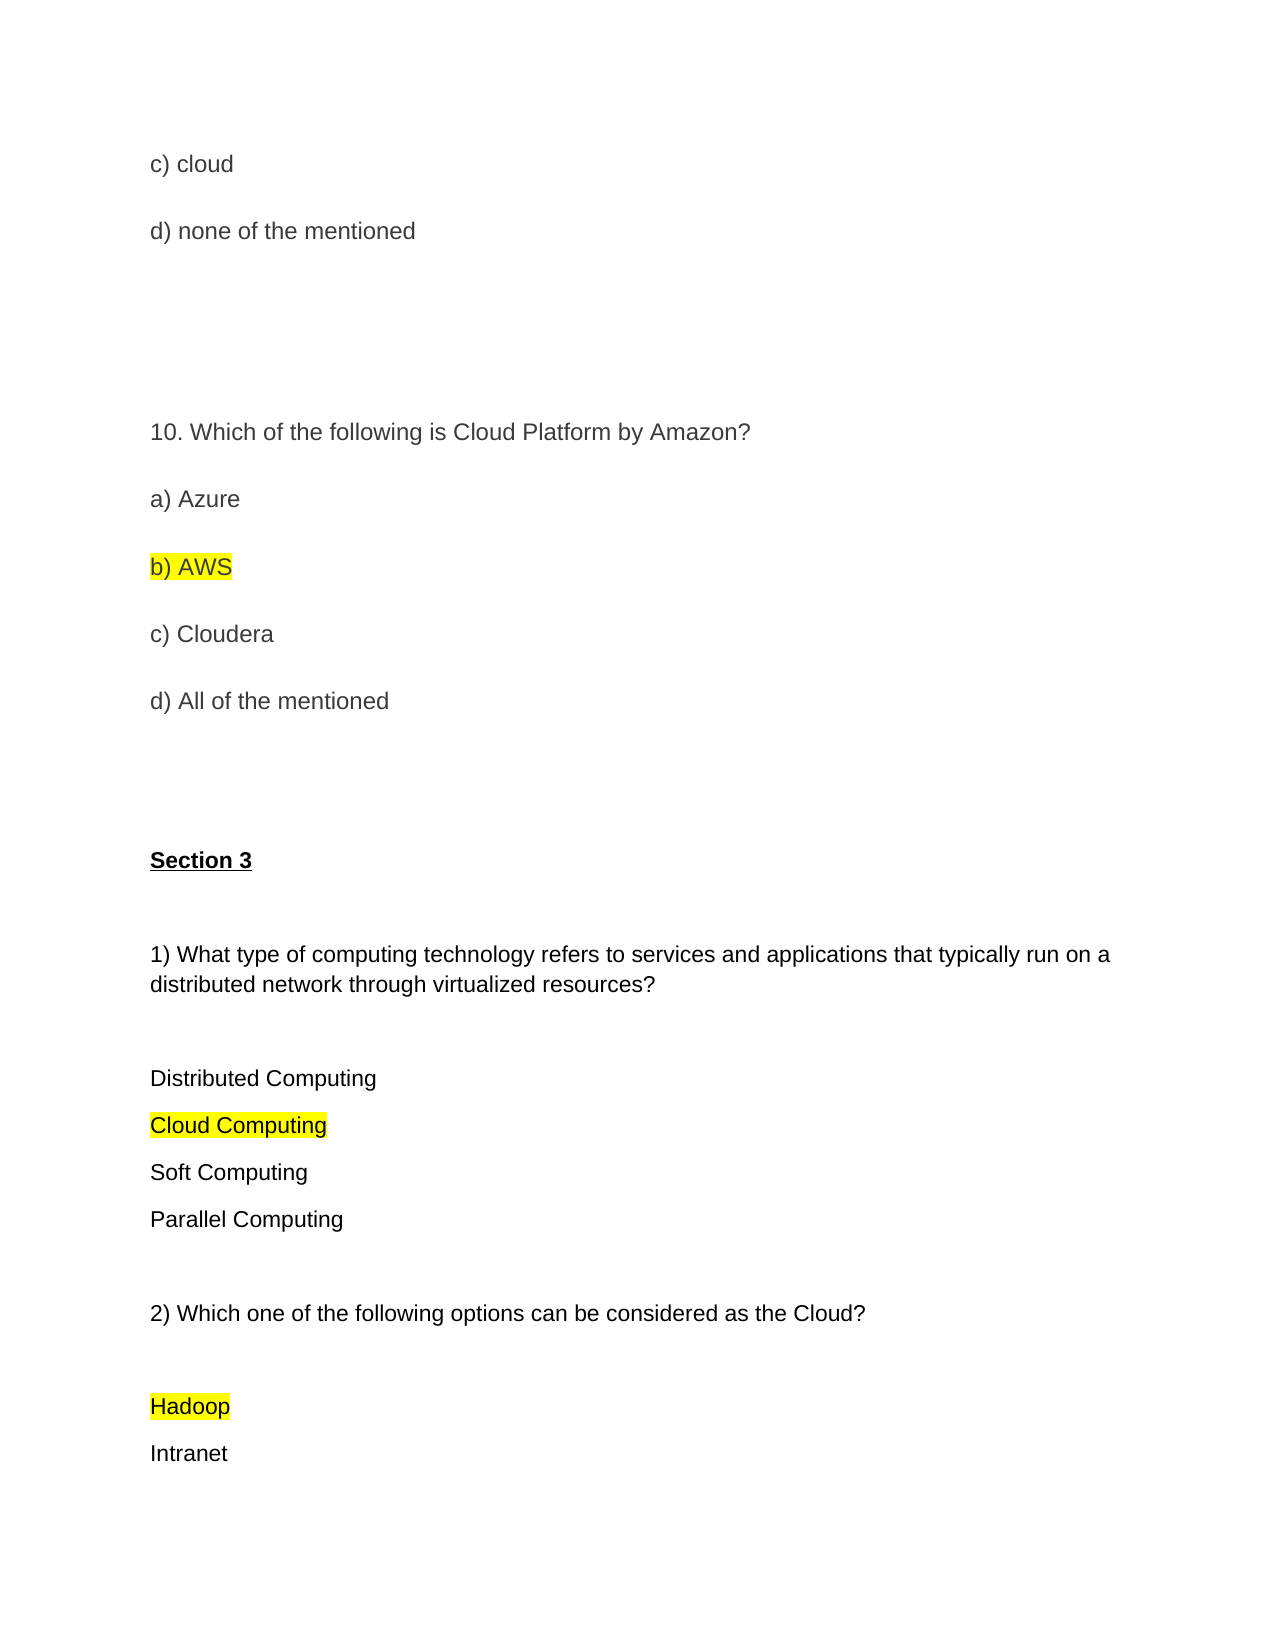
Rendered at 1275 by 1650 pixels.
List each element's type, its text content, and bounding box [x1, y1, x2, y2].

text 10. Which of the following is Cloud Platform by Amazon? [150, 418, 1125, 446]
text d) All of the mentioned [150, 687, 1125, 714]
text Parallel Computing [150, 1206, 1125, 1232]
text Cloud Computing [150, 1112, 1125, 1138]
text 1) What type of computing technology refers to services and applications that typically run on a distributed network through virtualized resources? [150, 941, 1125, 998]
text c) Cloudera [150, 619, 1125, 647]
text a) Azure [150, 485, 1125, 513]
text Soft Computing [150, 1159, 1125, 1185]
text d) none of the mentioned [150, 217, 1125, 245]
text Section 3 [150, 847, 1125, 874]
text Hadoop [150, 1393, 1125, 1420]
text b) AWS [150, 552, 1125, 580]
text Distributed Computing [150, 1065, 1125, 1092]
text c) cloud [150, 150, 1125, 178]
text 2) Which one of the following options can be considered as the Cloud? [150, 1299, 1125, 1326]
text Intranet [150, 1440, 1125, 1467]
